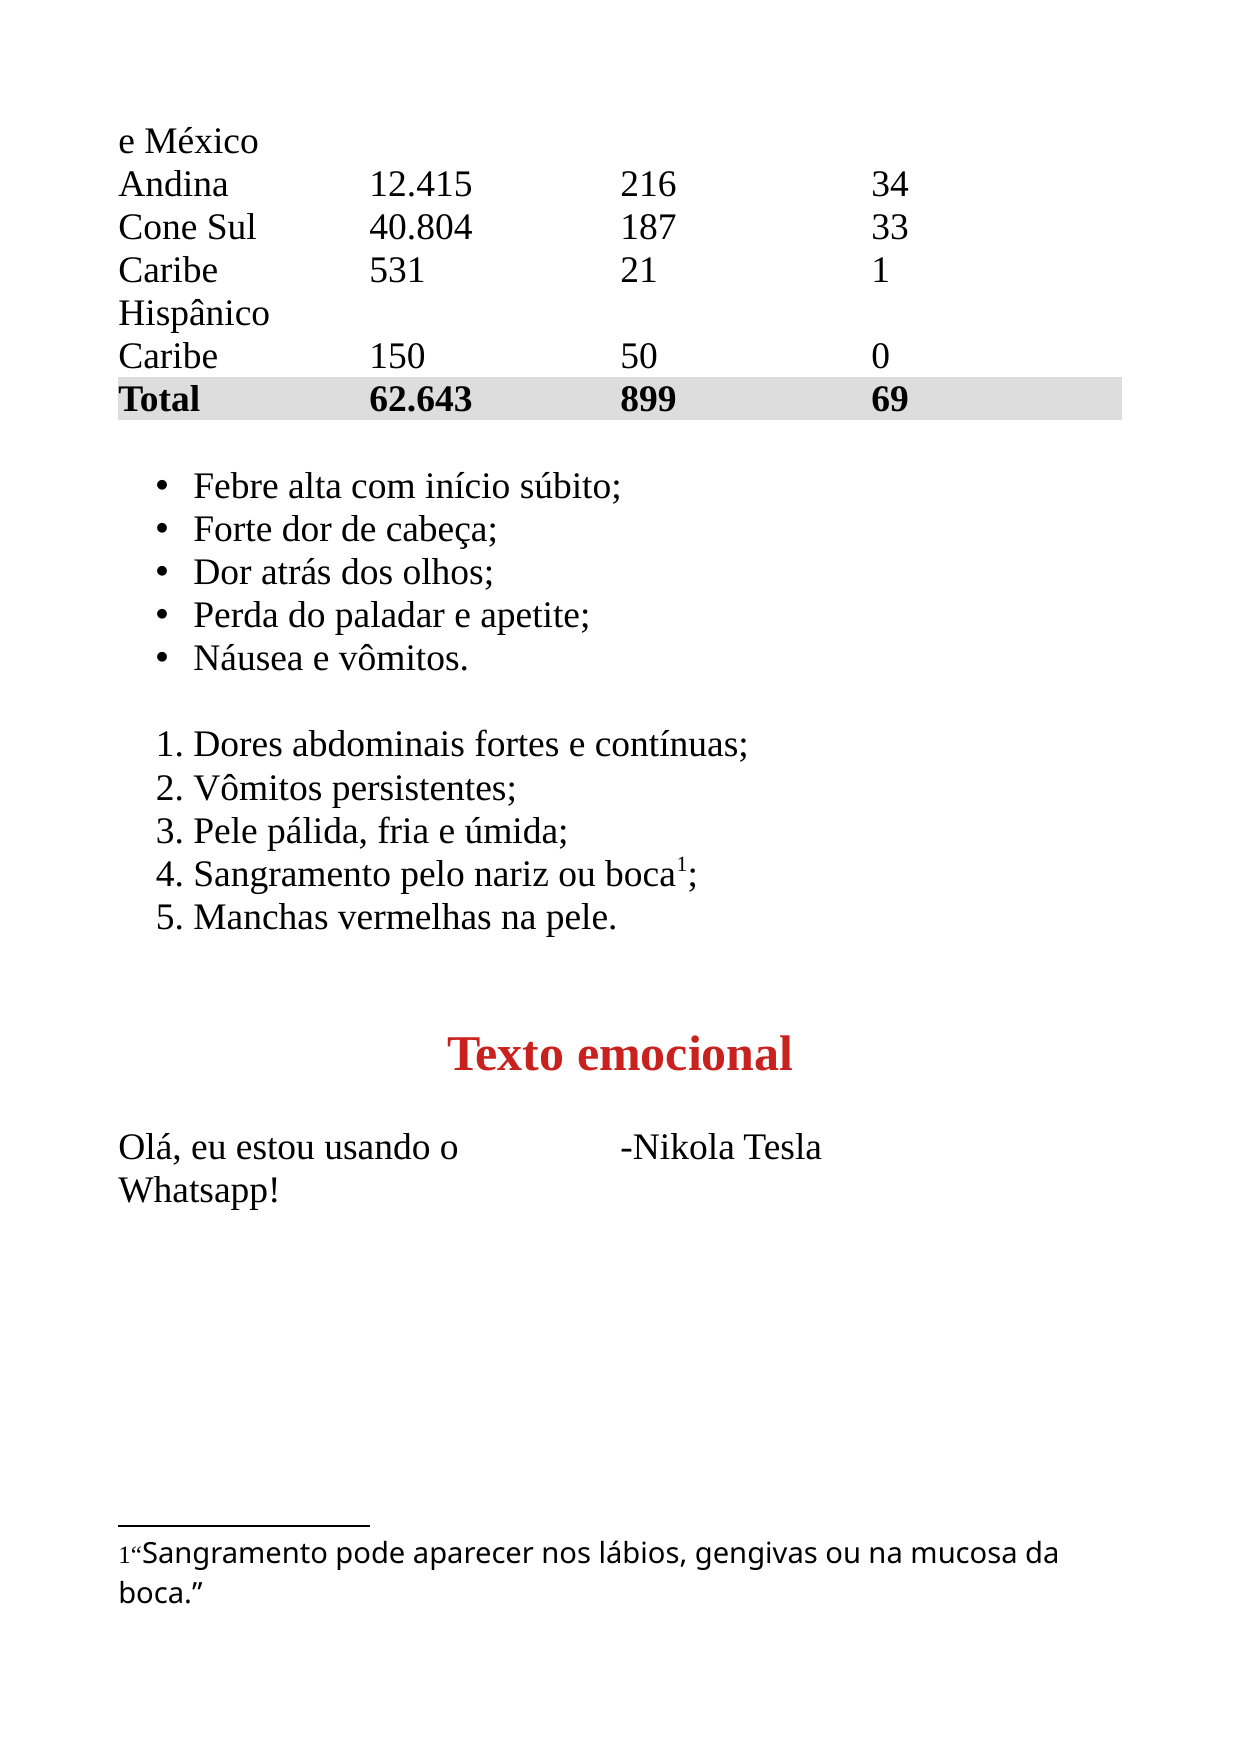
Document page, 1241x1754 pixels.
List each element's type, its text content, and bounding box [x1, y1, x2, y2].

table_cell América Central e México [118, 118, 369, 161]
table_cell 34 [871, 161, 1122, 204]
list Febre alta com início súbito; [156, 463, 1122, 506]
table_cell 187 [620, 204, 871, 247]
list Vômitos persistentes; [156, 765, 1122, 808]
list Manchas vermelhas na pele. [156, 894, 1122, 937]
table_cell 899 [620, 377, 871, 420]
list Sangramento pelo nariz ou boca; [156, 851, 1122, 894]
list Forte dor de cabeça; [156, 506, 1122, 549]
table_cell 531 [369, 248, 620, 334]
text Olá, eu estou usando o Whatsapp! [118, 1124, 620, 1211]
table_cell [620, 118, 871, 161]
table_cell 33 [871, 204, 1122, 247]
table_cell 216 [620, 161, 871, 204]
table_cell 40.804 [369, 204, 620, 247]
text Texto emocional [118, 1024, 1122, 1081]
text -Nikola Tesla [620, 1124, 1122, 1167]
table_cell 69 [871, 377, 1122, 420]
table_cell 62.643 [369, 377, 620, 420]
table_cell Cone Sul [118, 204, 369, 247]
list “Sangramento pode aparecer nos lábios, gengivas ou na mucosa da boca.” [118, 1532, 1122, 1612]
table_cell 150 [369, 334, 620, 377]
table_cell Total [118, 377, 369, 420]
list Pele pálida, fria e úmida; [156, 808, 1122, 851]
table_cell Caribe Hispânico [118, 248, 369, 334]
list Perda do paladar e apetite; [156, 592, 1122, 636]
table_cell 8.743 [369, 118, 620, 161]
table_cell Caribe [118, 334, 369, 377]
table_cell 21 [620, 248, 871, 334]
table_cell 50 [620, 334, 871, 377]
list Dor atrás dos olhos; [156, 549, 1122, 592]
table_cell 0 [871, 334, 1122, 377]
table_cell 12.415 [369, 161, 620, 204]
list Náusea e vômitos. [156, 636, 1122, 679]
table_cell 1 [871, 248, 1122, 334]
list Dores abdominais fortes e contínuas; [156, 722, 1122, 765]
table_cell Andina [118, 161, 369, 204]
table_cell [871, 118, 1122, 161]
